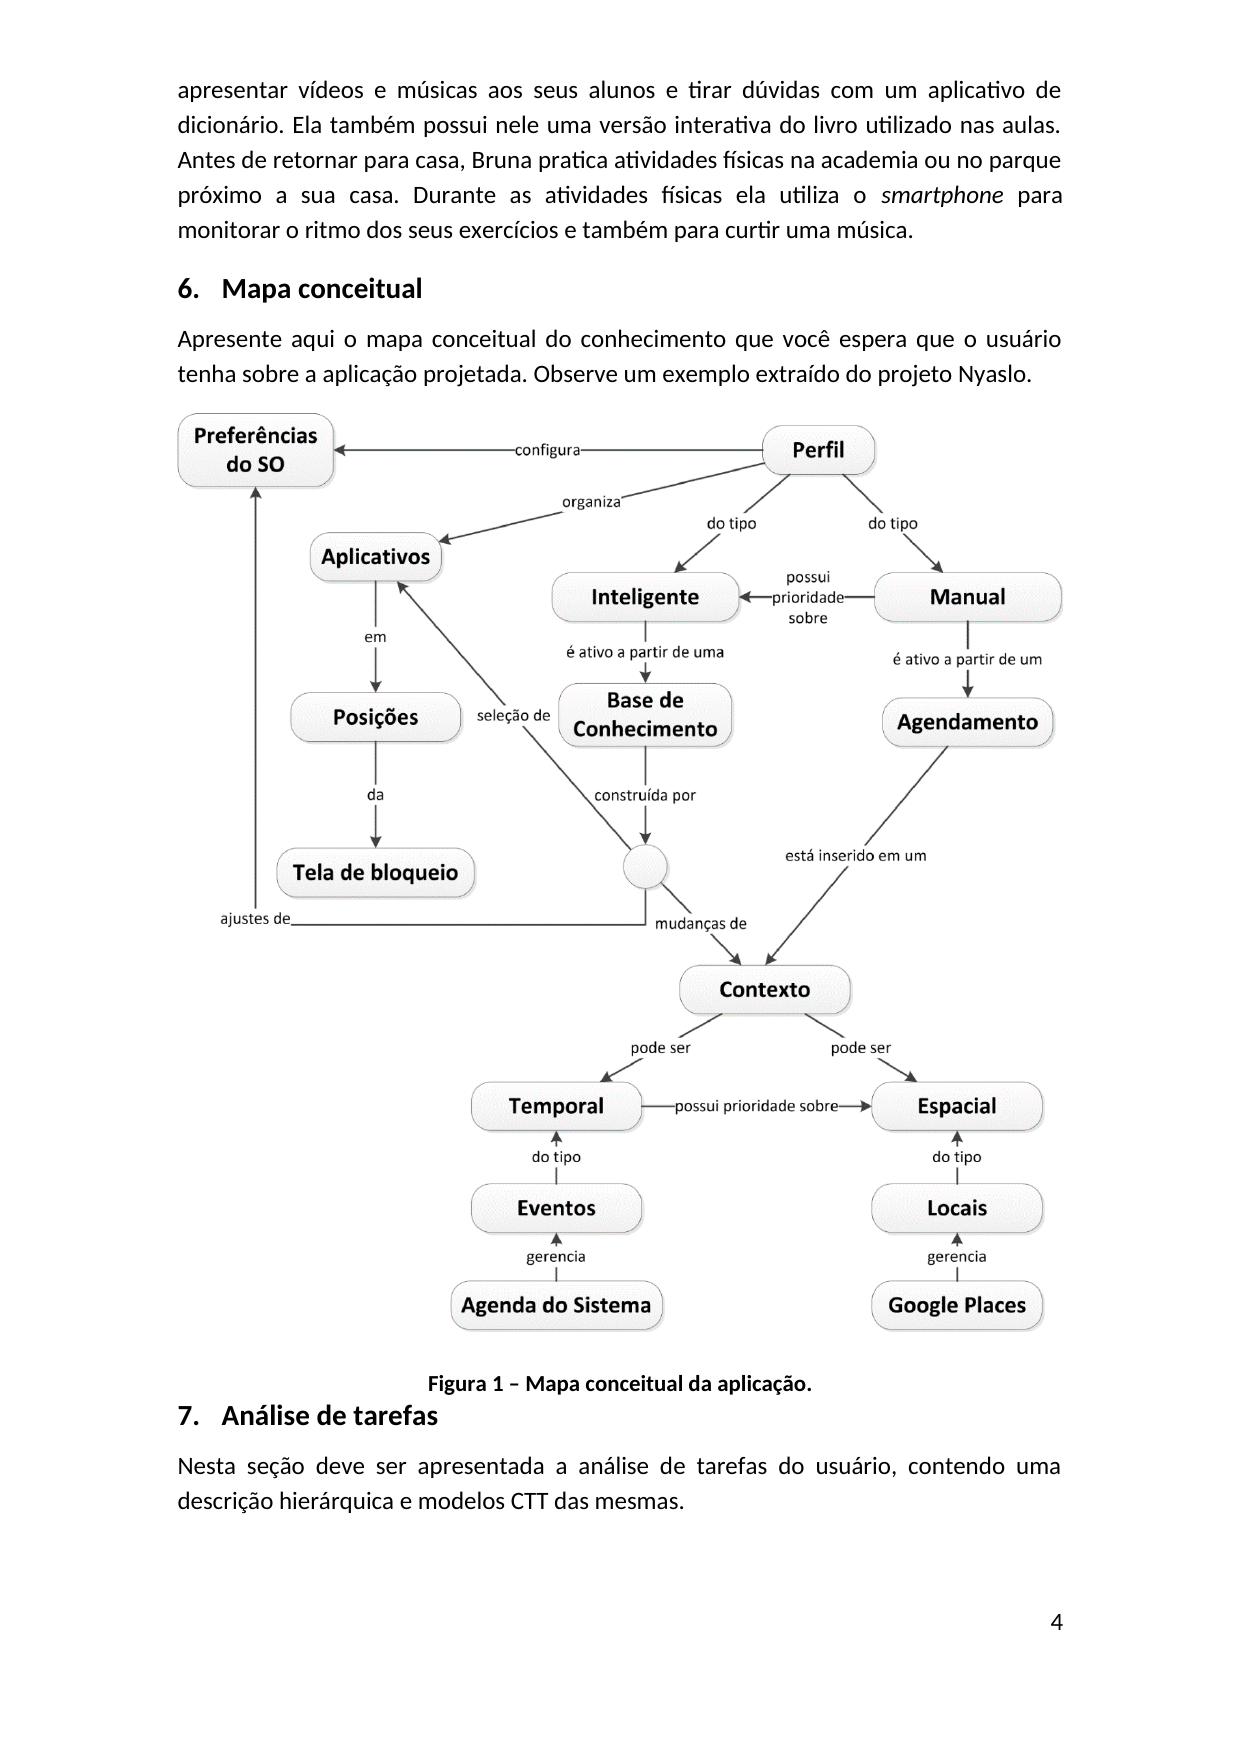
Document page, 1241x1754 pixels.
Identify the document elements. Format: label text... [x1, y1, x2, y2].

text apresentar vídeos e músicas aos seus alunos e tirar dúvidas com um aplicativo de dicionário. Ela também possui nele uma versão interativa do livro utilizado nas aulas. Antes de retornar para casa, Bruna pratica atividades físicas na academia ou no parque próximo a sua casa. Durante as atividades físicas ela utiliza o smartphone para monitorar o ritmo dos seus exercícios e também para curtir uma música. [177, 74, 1063, 244]
text Apresente aqui o mapa conceitual do conhecimento que você espera que o usuário tenha sobre a aplicação projetada. Observe um exemplo extraído do projeto Nyaslo. [177, 323, 1063, 389]
text Figura 1 – Mapa conceitual da aplicação. [177, 1369, 1063, 1397]
subtitle Mapa conceitual [177, 270, 1063, 305]
subtitle Análise de tarefas [177, 1397, 1063, 1433]
text Nesta seção deve ser apresentada a análise de tarefas do usuário, contendo uma descrição hierárquica e modelos CTT das mesmas. [177, 1450, 1063, 1516]
